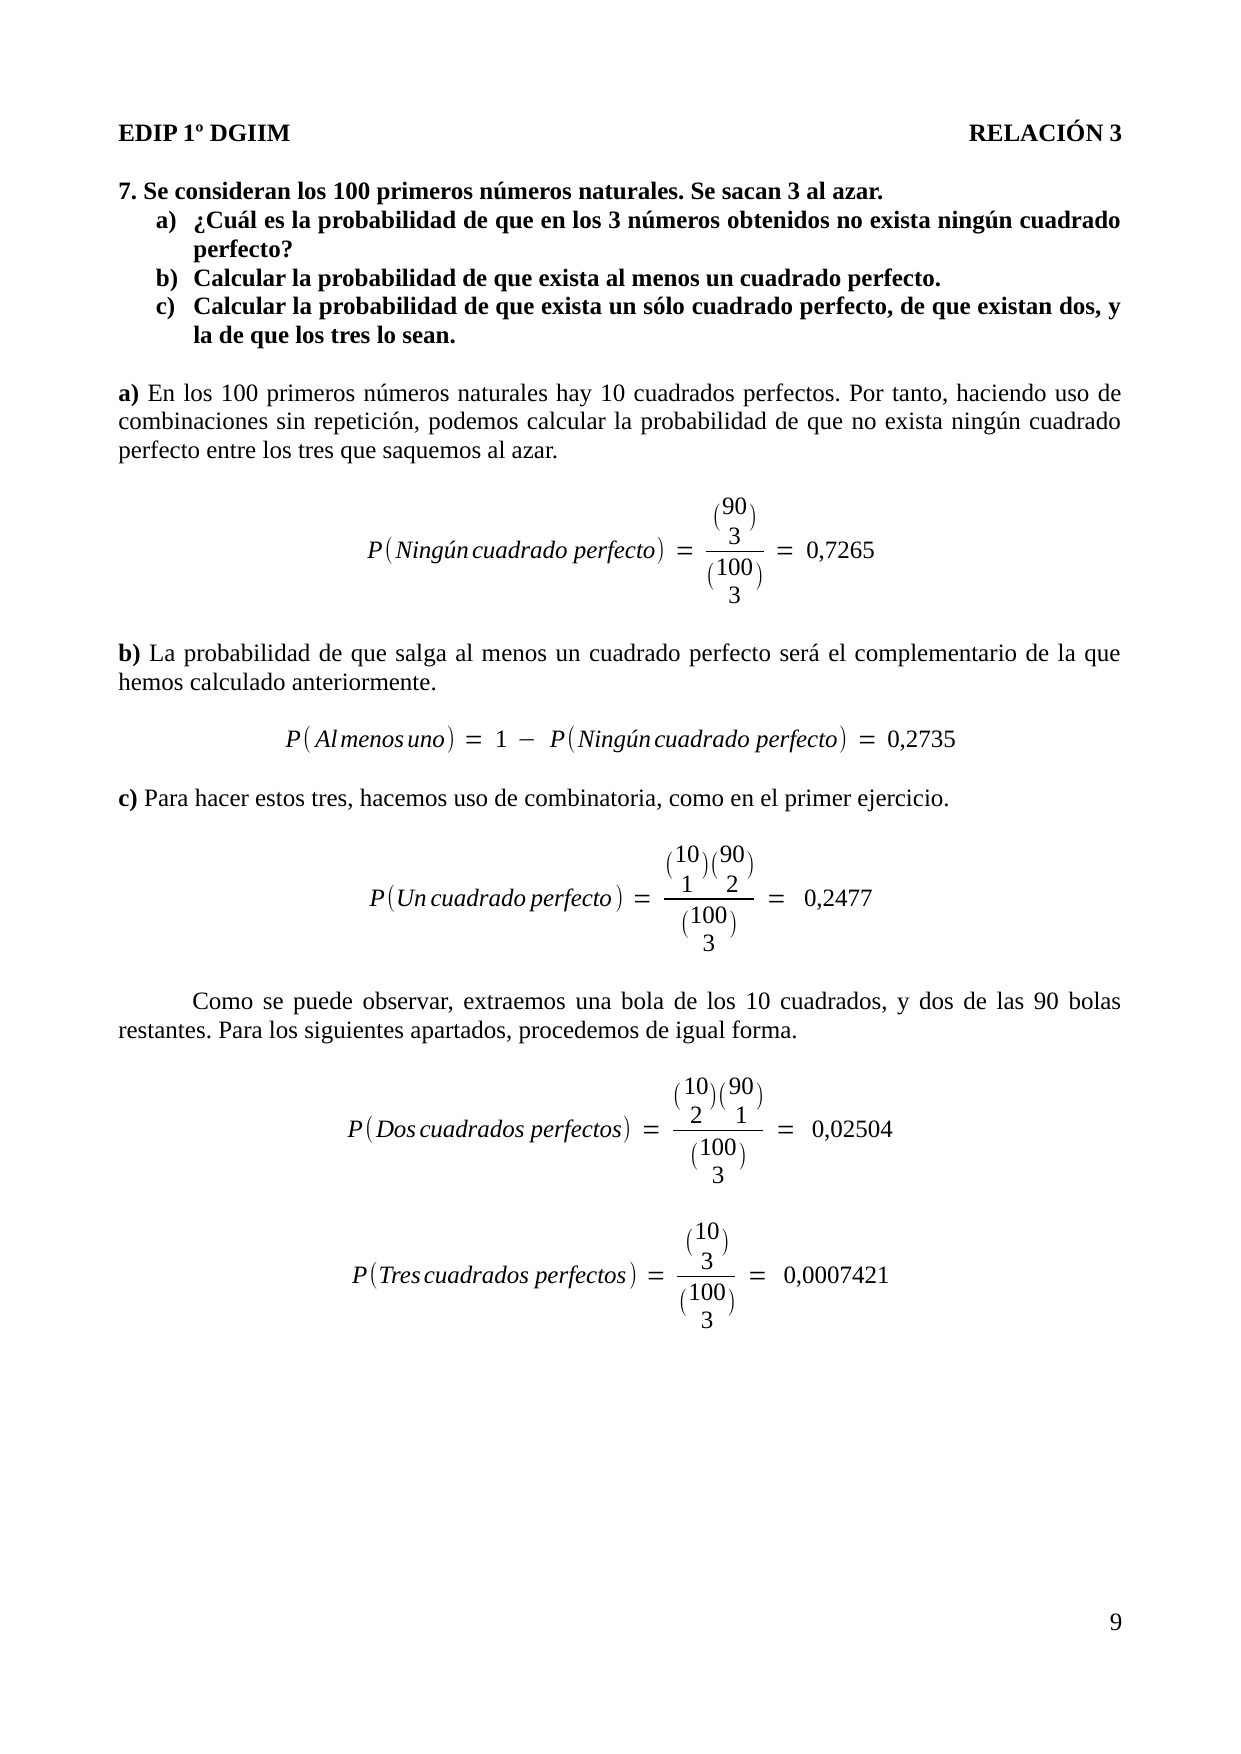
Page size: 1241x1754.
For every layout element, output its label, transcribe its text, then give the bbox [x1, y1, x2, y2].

text 7. Se consideran los 100 primeros números naturales. Se sacan 3 al azar. [118, 176, 1122, 205]
list Calcular la probabilidad de que exista un sólo cuadrado perfecto, de que existan dos, y la de que los tres lo sean. [156, 291, 1122, 349]
text c) Para hacer estos tres, hacemos uso de combinatoria, como en el primer ejercicio. [118, 783, 1122, 812]
text a) En los 100 primeros números naturales hay 10 cuadrados perfectos. Por tanto, haciendo uso de combinaciones sin repetición, podemos calcular la probabilidad de que no exista ningún cuadrado perfecto entre los tres que saquemos al azar. [118, 378, 1122, 464]
text b) La probabilidad de que salga al menos un cuadrado perfecto será el complementario de la que hemos calculado anteriormente. [118, 638, 1122, 696]
list ¿Cuál es la probabilidad de que en los 3 números obtenidos no exista ningún cuadrado perfecto? [156, 205, 1122, 263]
text Como se puede observar, extraemos una bola de los 10 cuadrados, y dos de las 90 bolas restantes. Para los siguientes apartados, procedemos de igual forma. [118, 986, 1122, 1043]
list Calcular la probabilidad de que exista al menos un cuadrado perfecto. [156, 263, 1122, 291]
